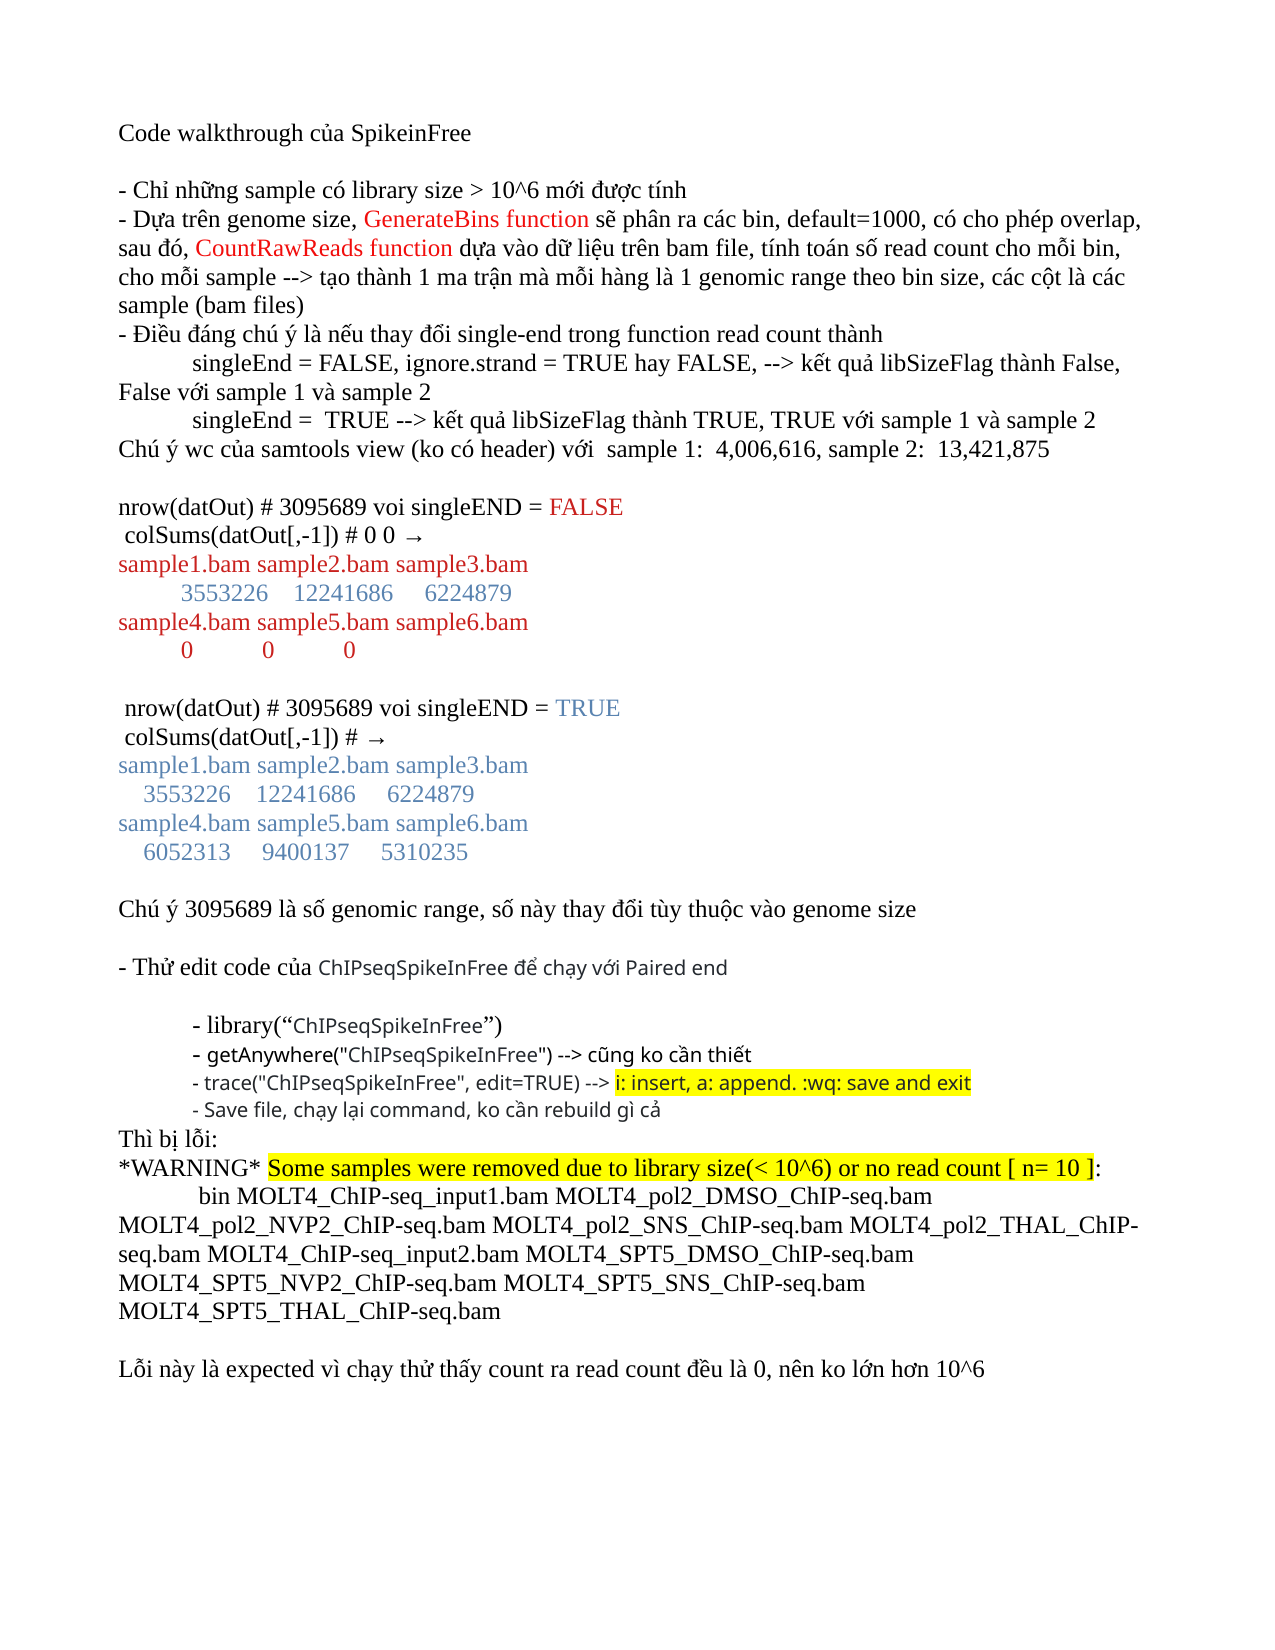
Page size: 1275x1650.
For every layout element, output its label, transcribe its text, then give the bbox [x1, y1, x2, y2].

text - Save file, chạy lại command, ko cần rebuild gì cả [118, 1096, 1157, 1124]
text 0 0 0 [118, 636, 1157, 664]
text - Điều đáng chú ý là nếu thay đổi single-end trong function read count thành [118, 319, 1157, 348]
text Thì bị lỗi: [118, 1124, 1157, 1153]
text sample4.bam sample5.bam sample6.bam [118, 808, 1157, 837]
text sample1.bam sample2.bam sample3.bam [118, 751, 1157, 779]
text nrow(datOut) # 3095689 voi singleEND = TRUE [118, 693, 1157, 722]
text sample1.bam sample2.bam sample3.bam [118, 549, 1157, 578]
text bin MOLT4_ChIP-seq_input1.bam MOLT4_pol2_DMSO_ChIP-seq.bam MOLT4_pol2_NVP2_ChIP-seq.bam MOLT4_pol2_SNS_ChIP-seq.bam MOLT4_pol2_THAL_ChIP-seq.bam MOLT4_ChIP-seq_input2.bam MOLT4_SPT5_DMSO_ChIP-seq.bam MOLT4_SPT5_NVP2_ChIP-seq.bam MOLT4_SPT5_SNS_ChIP-seq.bam MOLT4_SPT5_THAL_ChIP-seq.bam [118, 1181, 1157, 1325]
text - Dựa trên genome size, GenerateBins function sẽ phân ra các bin, default=1000, có cho phép overlap, sau đó, CountRawReads function dựa vào dữ liệu trên bam file, tính toán số read count cho mỗi bin, cho mỗi sample --> tạo thành 1 ma trận mà mỗi hàng là 1 genomic range theo bin size, các cột là các sample (bam files) [118, 204, 1157, 319]
text 3553226 12241686 6224879 [118, 578, 1157, 607]
text - Thử edit code của ChIPseqSpikeInFree để chạy với Paired end [118, 952, 1157, 981]
text nrow(datOut) # 3095689 voi singleEND = FALSE [118, 492, 1157, 521]
text Chú ý 3095689 là số genomic range, số này thay đổi tùy thuộc vào genome size [118, 894, 1157, 923]
text singleEnd = TRUE --> kết quả libSizeFlag thành TRUE, TRUE với sample 1 và sample 2 [118, 406, 1157, 434]
text - Chỉ những sample có library size > 10^6 mới được tính [118, 176, 1157, 204]
text - trace("ChIPseqSpikeInFree", edit=TRUE) --> i: insert, a: append. :wq: save and exit [192, 1068, 1157, 1096]
text - library(“ChIPseqSpikeInFree”) [192, 1010, 1157, 1039]
text 3553226 12241686 6224879 [118, 779, 1157, 808]
text Code walkthrough của SpikeinFree [118, 118, 1157, 147]
text Chú ý wc của samtools view (ko có header) với sample 1: 4,006,616, sample 2: 13,421,875 [118, 434, 1157, 463]
text *WARNING* Some samples were removed due to library size(< 10^6) or no read count [ n= 10 ]: [118, 1153, 1157, 1181]
text colSums(datOut[,-1]) # → [118, 722, 1157, 751]
text singleEnd = FALSE, ignore.strand = TRUE hay FALSE, --> kết quả libSizeFlag thành False, False với sample 1 và sample 2 [118, 348, 1157, 406]
text sample4.bam sample5.bam sample6.bam [118, 607, 1157, 636]
text 6052313 9400137 5310235 [118, 837, 1157, 866]
text - getAnywhere("ChIPseqSpikeInFree") --> cũng ko cần thiết [192, 1039, 1157, 1068]
text Lỗi này là expected vì chạy thử thấy count ra read count đều là 0, nên ko lớn hơn 10^6 [118, 1354, 1157, 1383]
text colSums(datOut[,-1]) # 0 0 → [118, 521, 1157, 549]
